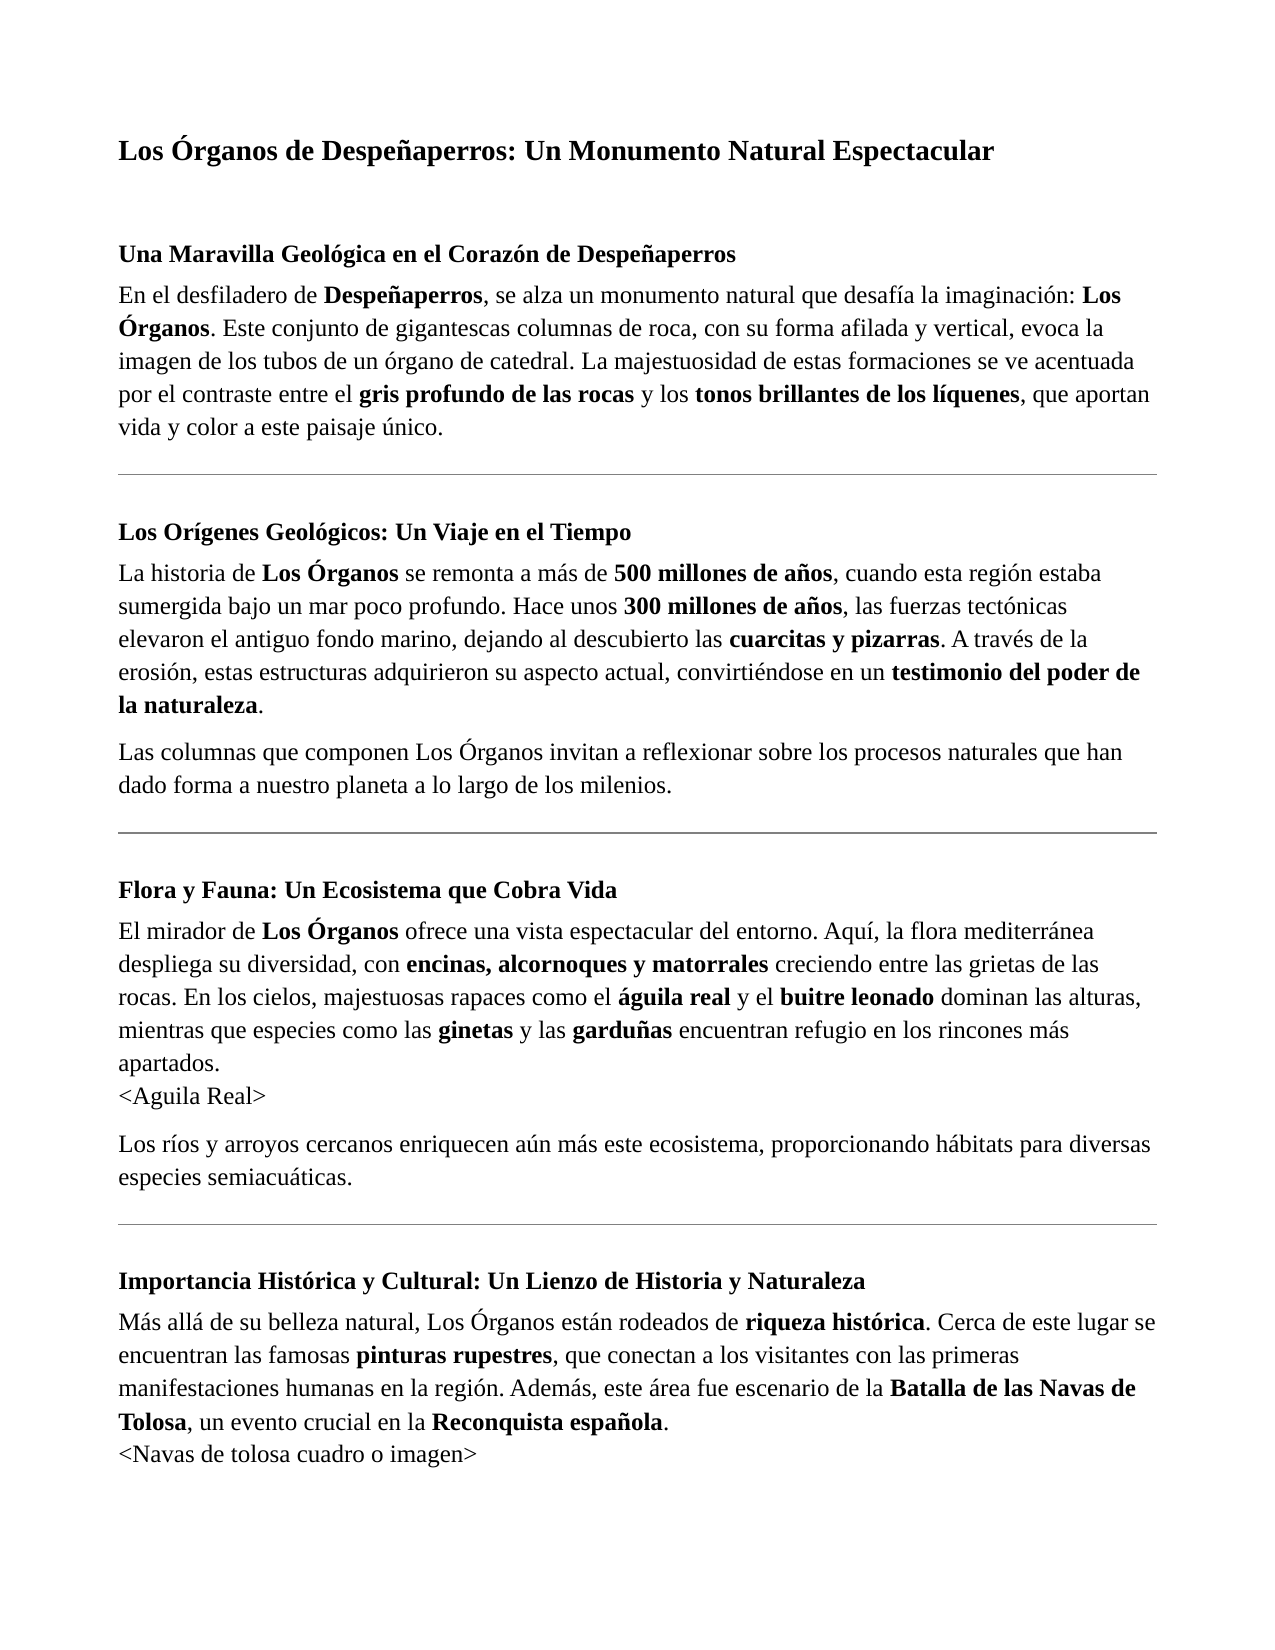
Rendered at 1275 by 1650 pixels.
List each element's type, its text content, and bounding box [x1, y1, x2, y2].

subtitle Los Órganos de Despeñaperros: Un Monumento Natural Espectacular [118, 133, 1157, 166]
subtitle Los Orígenes Geológicos: Un Viaje en el Tiempo [118, 517, 1157, 545]
subtitle Importancia Histórica y Cultural: Un Lienzo de Historia y Naturaleza [118, 1266, 1157, 1295]
text Los ríos y arroyos cercanos enriquecen aún más este ecosistema, proporcionando hábitats para diversas especies semiacuáticas. [118, 1129, 1157, 1191]
text Las columnas que componen Los Órganos invitan a reflexionar sobre los procesos naturales que han dado forma a nuestro planeta a lo largo de los milenios. [118, 737, 1157, 799]
text En el desfiladero de Despeñaperros, se alza un monumento natural que desafía la imaginación: Los Órganos. Este conjunto de gigantescas columnas de roca, con su forma afilada y vertical, evoca la imagen de los tubos de un órgano de catedral. La majestuosidad de estas formaciones se ve acentuada por el contraste entre el gris profundo de las rocas y los tonos brillantes de los líquenes, que aportan vida y color a este paisaje único. [118, 280, 1157, 441]
text La historia de Los Órganos se remonta a más de 500 millones de años, cuando esta región estaba sumergida bajo un mar poco profundo. Hace unos 300 millones de años, las fuerzas tectónicas elevaron el antiguo fondo marino, dejando al descubierto las cuarcitas y pizarras. A través de la erosión, estas estructuras adquirieron su aspecto actual, convirtiéndose en un testimonio del poder de la naturaleza. [118, 558, 1157, 719]
text El mirador de Los Órganos ofrece una vista espectacular del entorno. Aquí, la flora mediterránea despliega su diversidad, con encinas, alcornoques y matorrales creciendo entre las grietas de las rocas. En los cielos, majestuosas rapaces como el águila real y el buitre leonado dominan las alturas, mientras que especies como las ginetas y las garduñas encuentran refugio en los rincones más apartados. <Aguila Real> [118, 916, 1157, 1110]
subtitle Una Maravilla Geológica en el Corazón de Despeñaperros [118, 239, 1157, 268]
text Más allá de su belleza natural, Los Órganos están rodeados de riqueza histórica. Cerca de este lugar se encuentran las famosas pinturas rupestres, que conectan a los visitantes con las primeras manifestaciones humanas en la región. Además, este área fue escenario de la Batalla de las Navas de Tolosa, un evento crucial en la Reconquista española. <Navas de tolosa cuadro o imagen> [118, 1307, 1157, 1468]
subtitle Flora y Fauna: Un Ecosistema que Cobra Vida [118, 875, 1157, 904]
